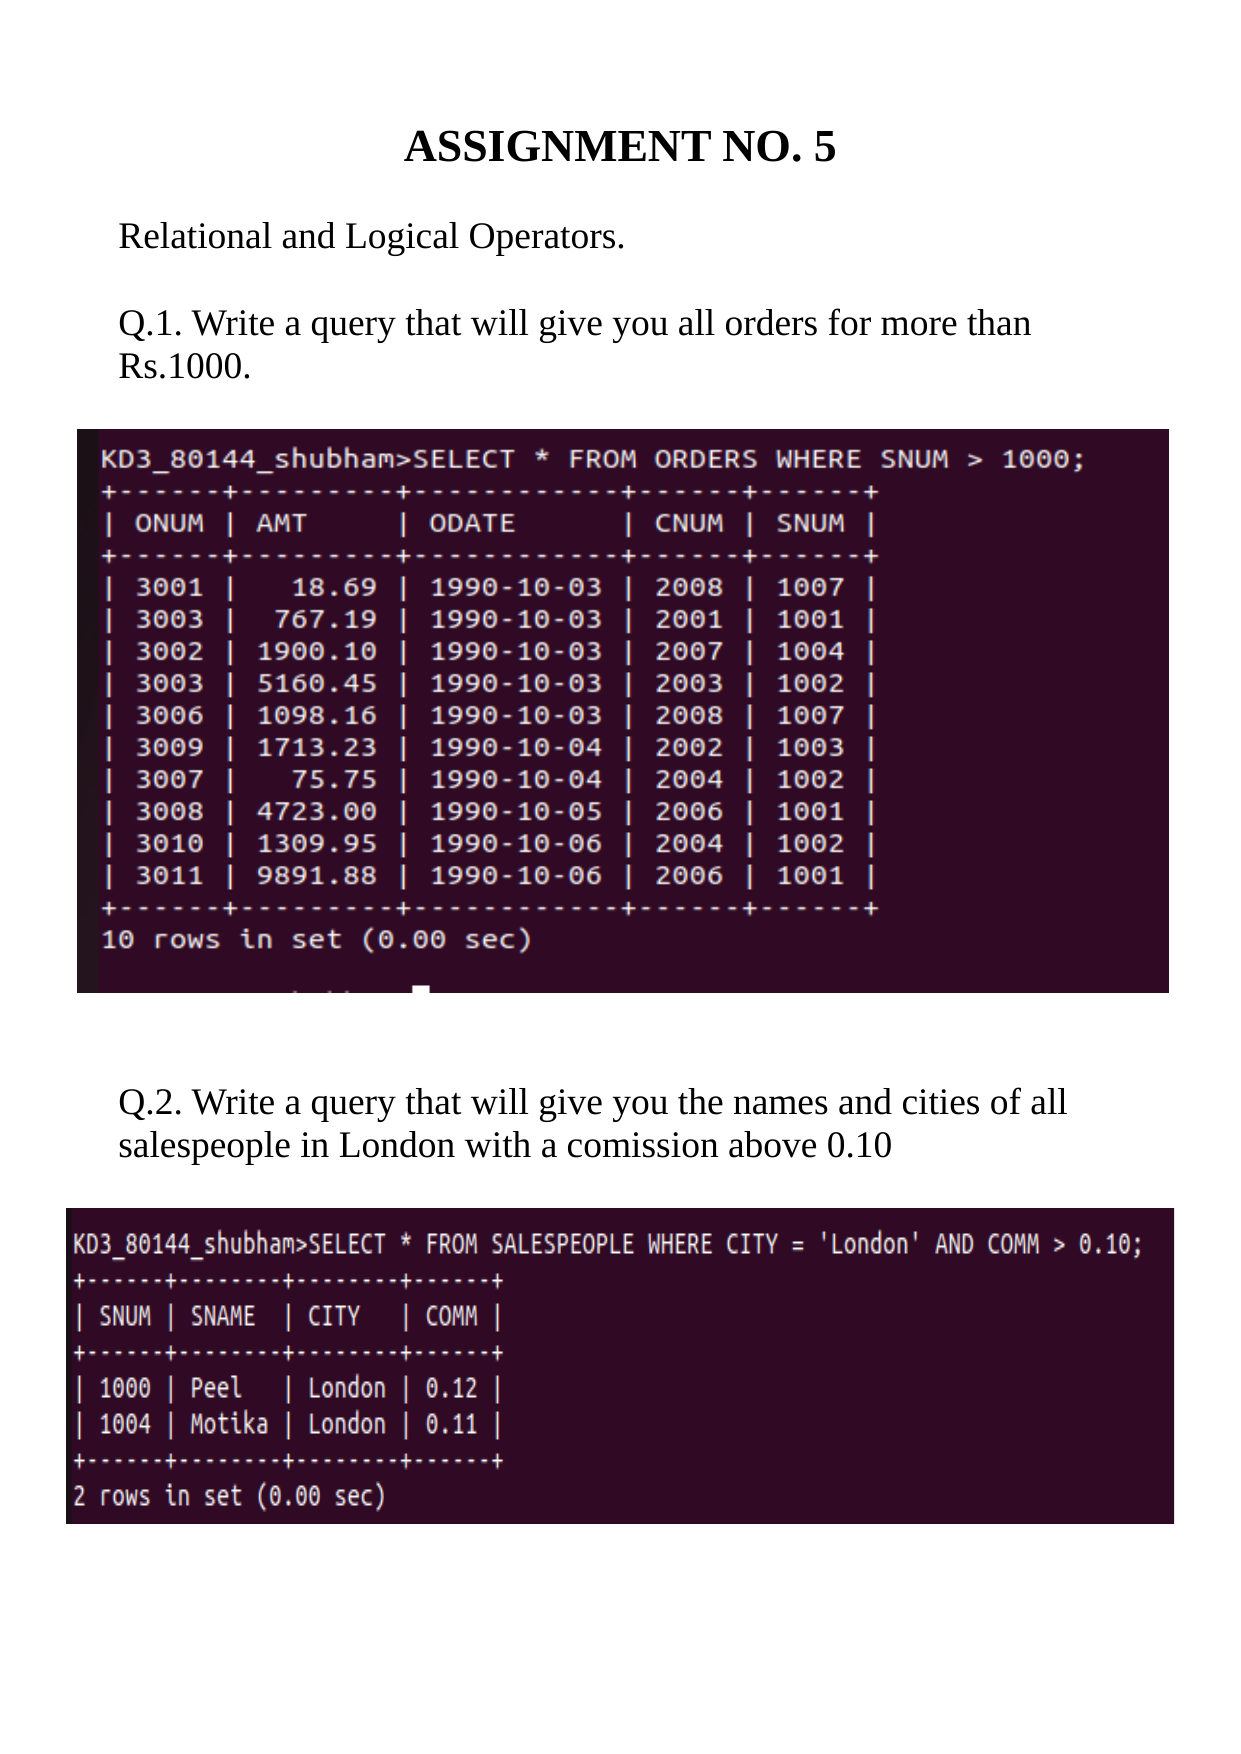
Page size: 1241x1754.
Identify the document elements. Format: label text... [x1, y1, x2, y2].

picture [77, 429, 1169, 993]
picture [66, 1208, 1175, 1524]
text Q.2. Write a query that will give you the names and cities of all salespeople in London with a comission above 0.10 [118, 1079, 1122, 1166]
text Q.1. Write a query that will give you all orders for more than Rs.1000. [118, 300, 1122, 386]
text Relational and Logical Operators. [118, 214, 1122, 257]
text ASSIGNMENT NO. 5 [118, 118, 1122, 171]
